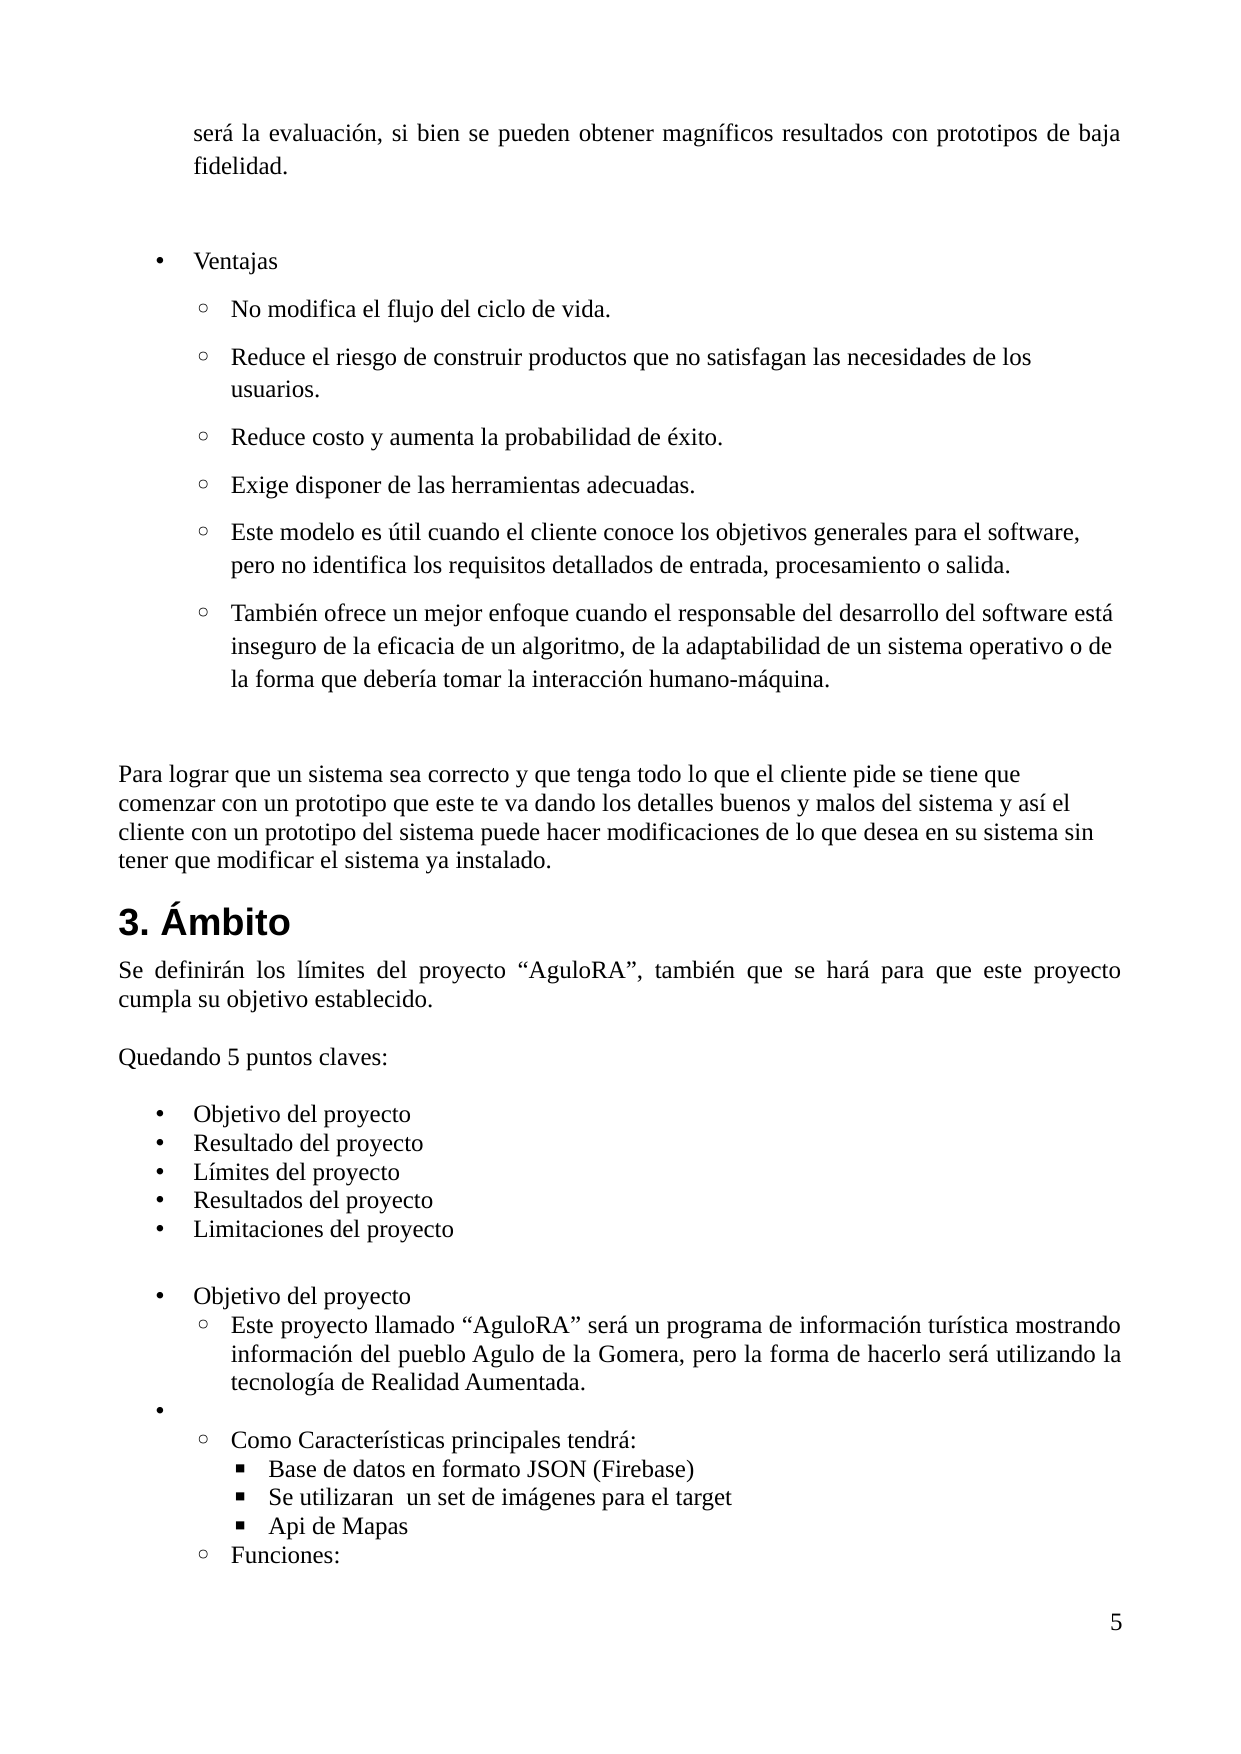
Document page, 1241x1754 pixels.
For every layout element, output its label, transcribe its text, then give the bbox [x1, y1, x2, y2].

list Api de Mapas [231, 1511, 1122, 1540]
list Objetivo del proyecto [156, 1099, 1122, 1128]
subtitle 3. Ámbito [118, 899, 1122, 943]
list Reduce el riesgo de construir productos que no satisfagan las necesidades de los usuarios. [193, 342, 1122, 403]
text Para lograr que un sistema sea correcto y que tenga todo lo que el cliente pide se tiene que comenzar con un prototipo que este te va dando los detalles buenos y malos del sistema y así el cliente con un prototipo del sistema puede hacer modificaciones de lo que desea en su sistema sin tener que modificar el sistema ya instalado. [118, 759, 1122, 874]
list Este proyecto llamado “AguloRA” será un programa de información turística mostrando información del pueblo Agulo de la Gomera, pero la forma de hacerlo será utilizando la tecnología de Realidad Aumentada. [193, 1310, 1122, 1396]
list Limitaciones del proyecto [156, 1214, 1122, 1243]
list Reduce costo y aumenta la probabilidad de éxito. [193, 422, 1122, 451]
list Funciones: [193, 1540, 1122, 1569]
list Este modelo es útil cuando el cliente conoce los objetivos generales para el software, pero no identifica los requisitos detallados de entrada, procesamiento o salida. [193, 517, 1122, 579]
list Resultado del proyecto [156, 1128, 1122, 1157]
list Ventajas [156, 246, 1122, 275]
list Se utilizaran un set de imágenes para el target [231, 1482, 1122, 1511]
text Quedando 5 puntos claves: [118, 1042, 1122, 1070]
list será la evaluación, si bien se pueden obtener magníficos resultados con prototipos de baja fidelidad. [156, 118, 1122, 180]
list Objetivo del proyecto [156, 1281, 1122, 1310]
list Como Características principales tendrá: [193, 1425, 1122, 1454]
list Base de datos en formato JSON (Firebase) [231, 1454, 1122, 1482]
list También ofrece un mejor enfoque cuando el responsable del desarrollo del software está inseguro de la eficacia de un algoritmo, de la adaptabilidad de un sistema operativo o de la forma que debería tomar la interacción humano-máquina. [193, 598, 1122, 693]
text Se definirán los límites del proyecto “AguloRA”, también que se hará para que este proyecto cumpla su objetivo establecido. [118, 955, 1122, 1013]
list Resultados del proyecto [156, 1185, 1122, 1214]
list Exige disponer de las herramientas adecuadas. [193, 470, 1122, 498]
list No modifica el flujo del ciclo de vida. [193, 294, 1122, 323]
list Límites del proyecto [156, 1157, 1122, 1185]
